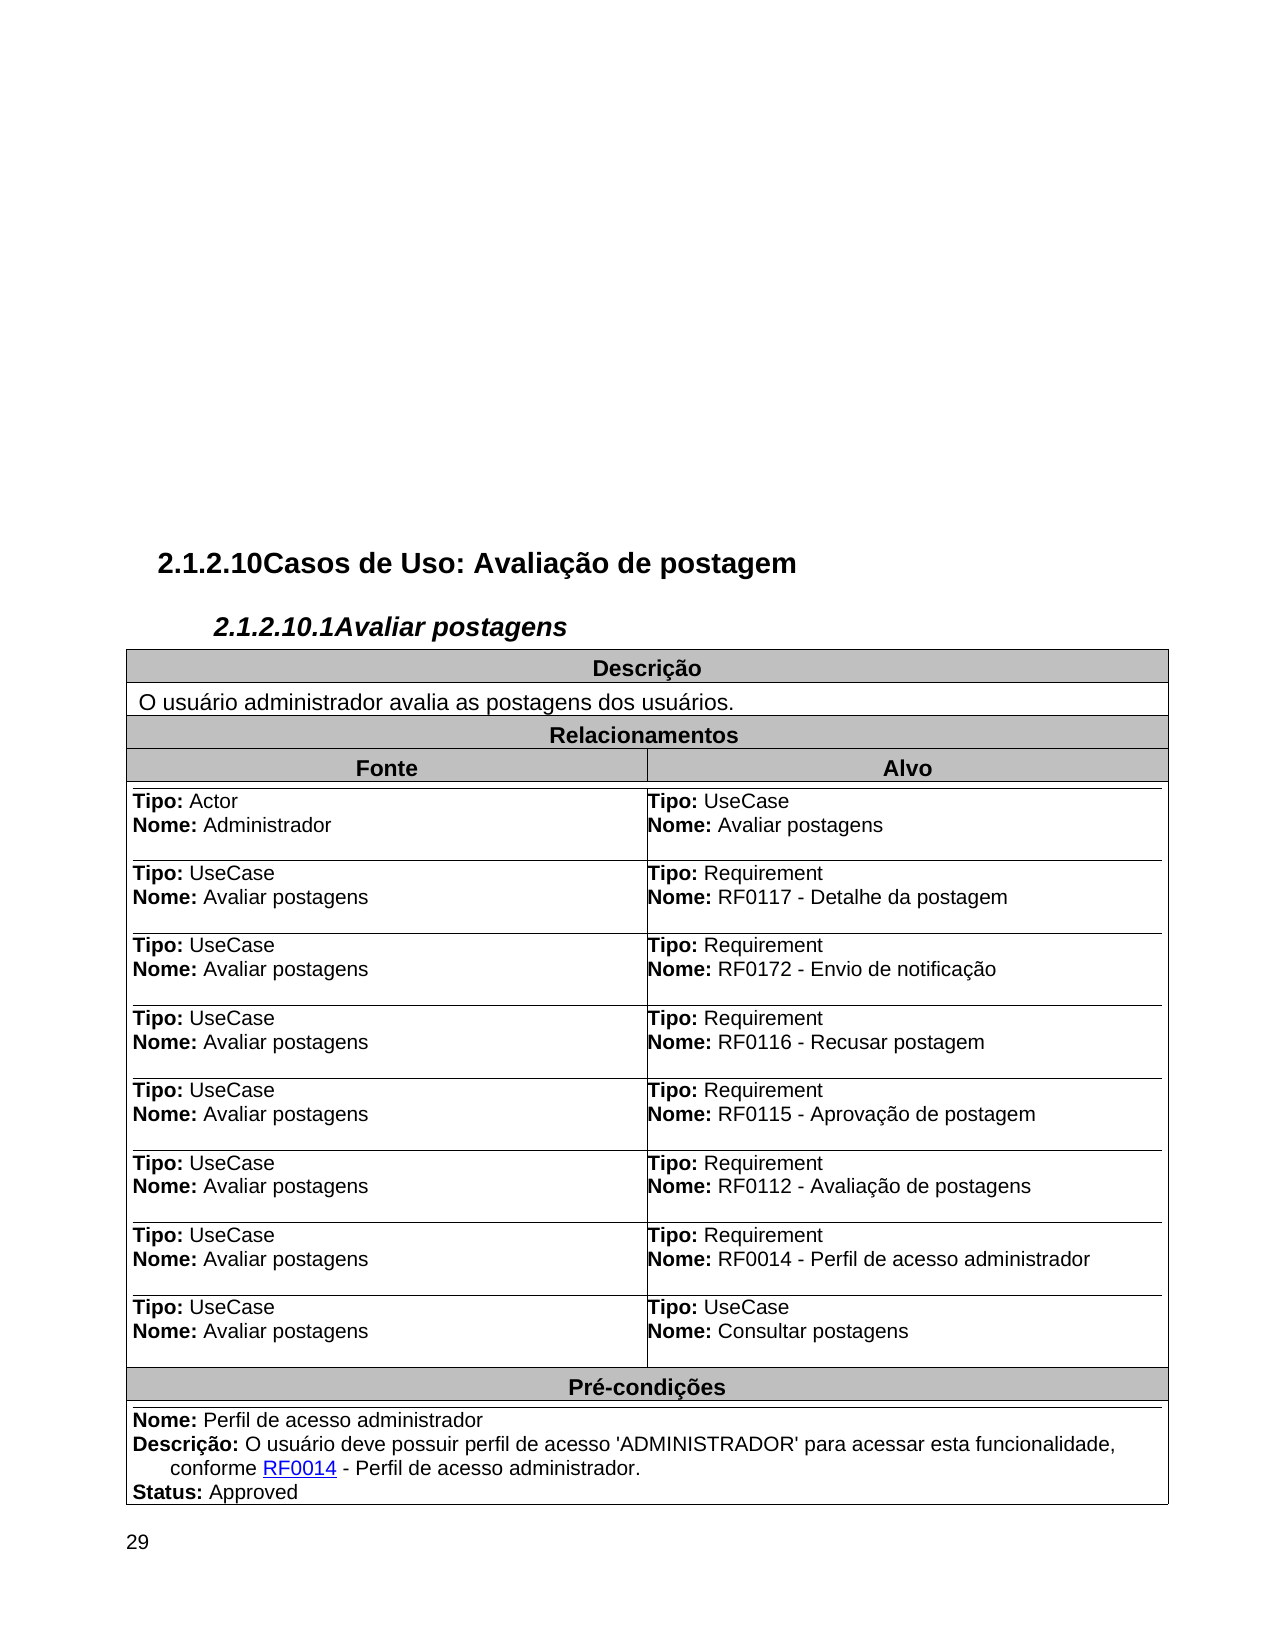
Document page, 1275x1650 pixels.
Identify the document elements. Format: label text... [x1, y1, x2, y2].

table_cell Fonte [127, 749, 647, 781]
table_header Nome: Perfil de acesso administrador Descrição: O usuário deve possuir perfil de acesso 'ADMINISTRADOR' para acessar esta funcionalidade, conforme RF0014 - Perfil de acesso administrador. Status: Approved [133, 1408, 1162, 1503]
table_cell Tipo: Requirement Nome: RF0112 - Avaliação de postagens [648, 1151, 1162, 1222]
table_cell Alvo [648, 749, 1168, 781]
table_cell Tipo: UseCase Nome: Avaliar postagens [133, 1151, 647, 1222]
table_cell Pré-condições [127, 1368, 1168, 1400]
table_cell Relacionamentos [127, 716, 1168, 748]
table_cell Tipo: Requirement Nome: RF0014 - Perfil de acesso administrador [648, 1223, 1162, 1295]
list Avaliar postagens [214, 611, 1155, 642]
table_cell O usuário administrador avalia as postagens dos usuários. [127, 683, 1168, 715]
table_cell Tipo: Requirement Nome: RF0115 - Aprovação de postagem [648, 1079, 1162, 1150]
table_cell Tipo: UseCase Nome: Avaliar postagens [133, 861, 647, 933]
table_cell Tipo: Requirement Nome: RF0116 - Recusar postagem [648, 1006, 1162, 1077]
table_cell Tipo: UseCase Nome: Avaliar postagens [133, 1296, 647, 1367]
table_cell Tipo: Requirement Nome: RF0117 - Detalhe da postagem [648, 861, 1162, 933]
table_cell [127, 782, 1168, 1367]
table_cell Tipo: Requirement Nome: RF0172 - Envio de notificação [648, 934, 1162, 1005]
table_cell Tipo: UseCase Nome: Avaliar postagens [133, 934, 647, 1005]
table_cell Tipo: UseCase Nome: Avaliar postagens [133, 1006, 647, 1077]
table_header Descrição [127, 650, 1168, 682]
table_header Tipo: UseCase Nome: Avaliar postagens [648, 789, 1162, 860]
table_header Tipo: Actor Nome: Administrador [133, 789, 647, 860]
table_cell Tipo: UseCase Nome: Avaliar postagens [133, 1223, 647, 1295]
table_cell [127, 1401, 1168, 1503]
table_cell Tipo: UseCase Nome: Avaliar postagens [133, 1079, 647, 1150]
table_cell Tipo: UseCase Nome: Consultar postagens [648, 1296, 1162, 1367]
list Casos de Uso: Avaliação de postagem [157, 546, 1155, 580]
